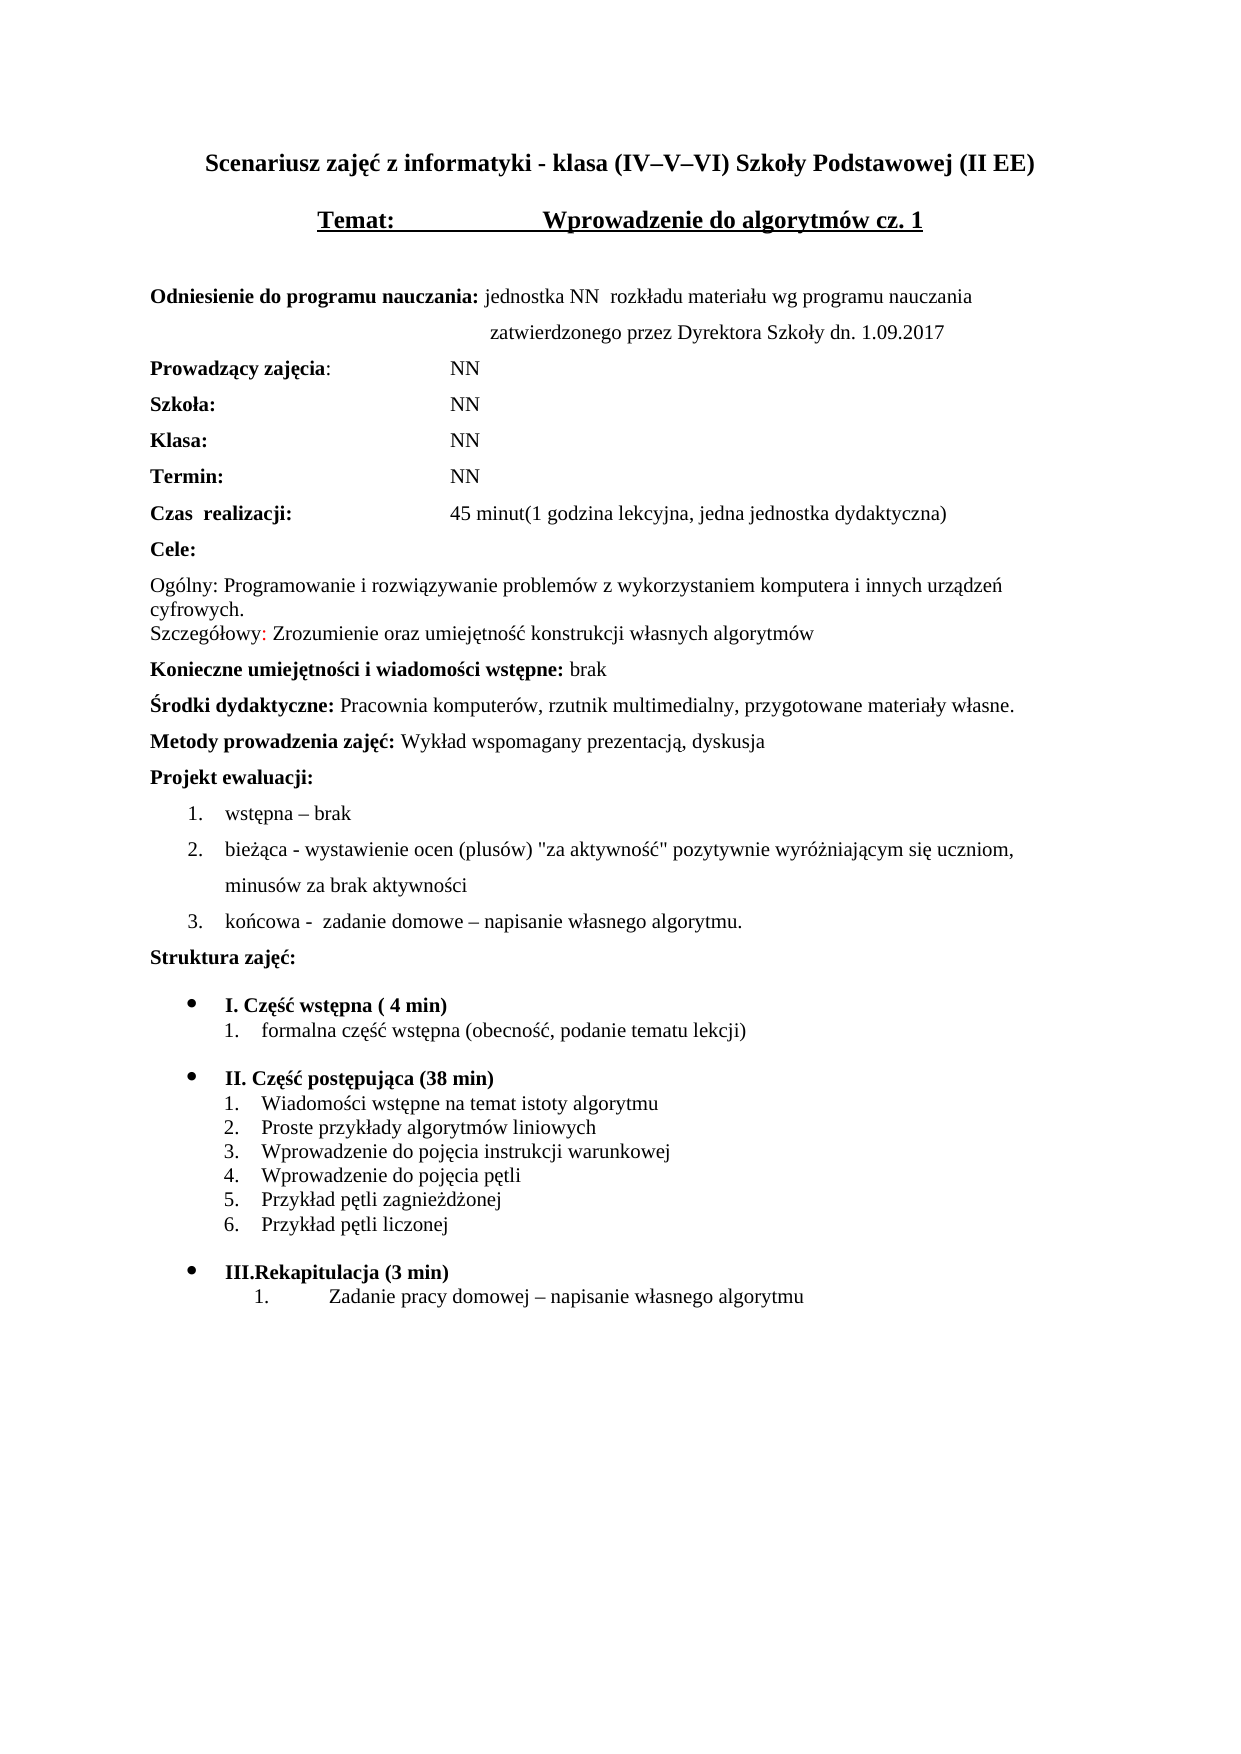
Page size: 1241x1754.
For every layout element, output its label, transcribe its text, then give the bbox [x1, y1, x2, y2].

text Ogólny: Programowanie i rozwiązywanie problemów z wykorzystaniem komputera i innych urządzeń cyfrowych. [150, 573, 1090, 621]
list Przykład pętli liczonej [224, 1211, 1090, 1236]
list końcowa - zadanie domowe – napisanie własnego algorytmu. [187, 909, 1090, 933]
text Struktura zajęć: [150, 945, 1090, 969]
text Odniesienie do programu nauczania: jednostka NN rozkładu materiału wg programu nauczania zatwierdzonego przez Dyrektora Szkoły dn. 1.09.2017 [150, 284, 1090, 344]
list Wiadomości wstępne na temat istoty algorytmu [224, 1091, 1090, 1115]
text Cele: [150, 537, 1090, 561]
list wstępna – brak [187, 801, 1090, 825]
text Temat: Wprowadzenie do algorytmów cz. 1 [150, 205, 1090, 234]
list Przykład pętli zagnieżdżonej [224, 1187, 1090, 1211]
text Scenariusz zajęć z informatyki - klasa (IV–V–VI) Szkoły Podstawowej (II EE) [150, 148, 1090, 176]
text Szkoła: NN [150, 392, 1090, 416]
text Metody prowadzenia zajęć: Wykład wspomagany prezentacją, dyskusja [150, 729, 1090, 753]
text Konieczne umiejętności i wiadomości wstępne: brak [150, 657, 1090, 681]
list I. Część wstępna ( 4 min) [187, 993, 1090, 1018]
text Projekt ewaluacji: [150, 765, 1090, 789]
text Środki dydaktyczne: Pracownia komputerów, rzutnik multimedialny, przygotowane materiały własne. [150, 693, 1090, 717]
list Wprowadzenie do pojęcia instrukcji warunkowej [224, 1139, 1090, 1163]
text Czas realizacji: 45 minut(1 godzina lekcyjna, jedna jednostka dydaktyczna) [150, 501, 1090, 524]
list formalna część wstępna (obecność, podanie tematu lekcji) [224, 1018, 1090, 1042]
list Wprowadzenie do pojęcia pętli [224, 1163, 1090, 1187]
list III.Rekapitulacja (3 min) [187, 1259, 1090, 1284]
text Prowadzący zajęcia: NN [150, 356, 1090, 380]
list bieżąca - wystawienie ocen (plusów) "za aktywność" pozytywnie wyróżniającym się uczniom, minusów za brak aktywności [187, 837, 1090, 897]
list Proste przykłady algorytmów liniowych [224, 1115, 1090, 1139]
list II. Część postępująca (38 min) [187, 1066, 1090, 1091]
text Termin: NN [150, 464, 1090, 488]
list Zadanie pracy domowej – napisanie własnego algorytmu [253, 1284, 1090, 1308]
text Klasa: NN [150, 428, 1090, 452]
text Szczegółowy: Zrozumienie oraz umiejętność konstrukcji własnych algorytmów [150, 621, 1090, 645]
